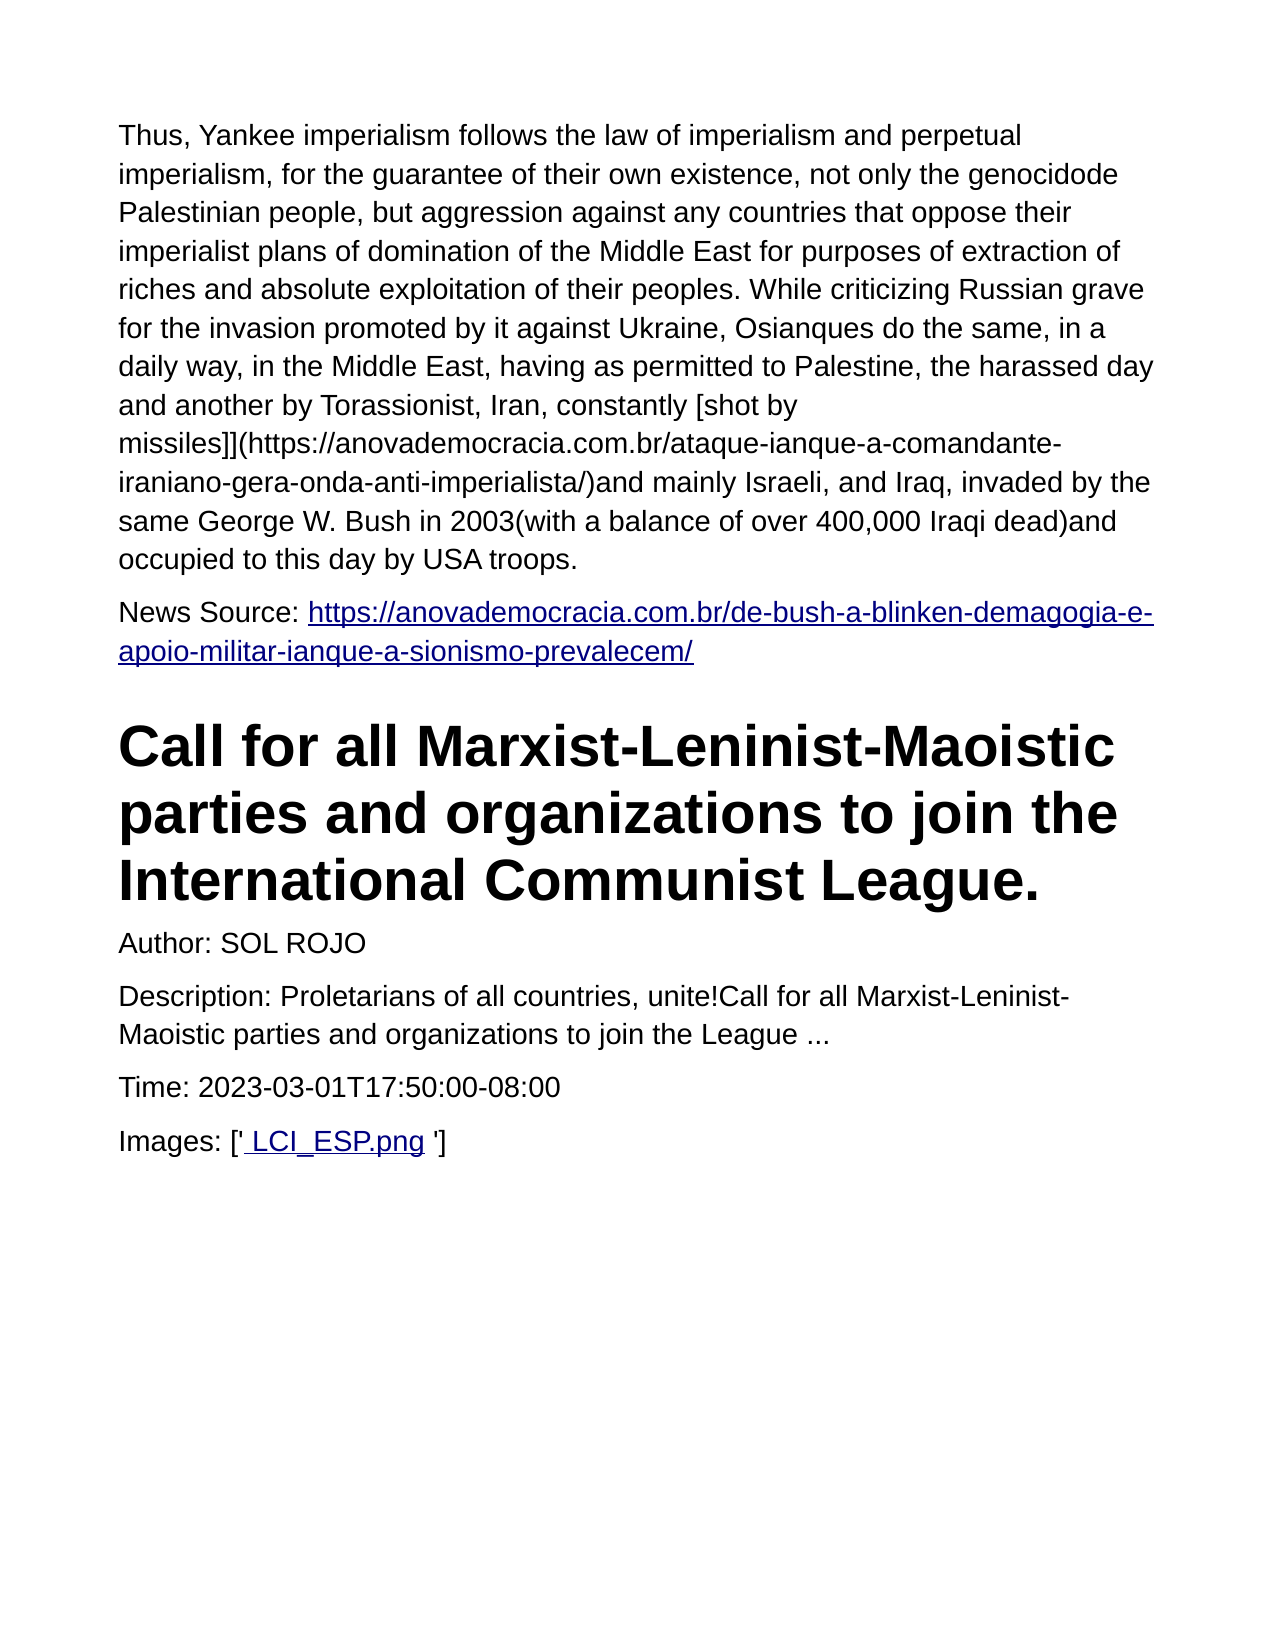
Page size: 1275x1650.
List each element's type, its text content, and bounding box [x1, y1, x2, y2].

text Description: Proletarians of all countries, unite!Call for all Marxist-Leninist-Maoistic parties and organizations to join the League ... [118, 979, 1157, 1051]
text Time: 2023-03-01T17:50:00-08:00 [118, 1070, 1157, 1104]
subtitle Call for all Marxist-Leninist-Maoistic parties and organizations to join the International Communist League. [118, 712, 1157, 913]
text Author: SOL ROJO [118, 926, 1157, 959]
text News Source: https://anovademocracia.com.br/de-bush-a-blinken-demagogia-e-apoio-militar-ianque-a-sionismo-prevalecem/ [118, 595, 1157, 667]
text Thus, Yankee imperialism follows the law of imperialism and perpetual imperialism, for the guarantee of their own existence, not only the genocidode Palestinian people, but aggression against any countries that oppose their imperialist plans of domination of the Middle East for purposes of extraction of riches and absolute exploitation of their peoples. While criticizing Russian grave for the invasion promoted by it against Ukraine, Osianques do the same, in a daily way, in the Middle East, having as permitted to Palestine, the harassed day and another by Torassionist, Iran, constantly [shot by missiles]](https://anovademocracia.com.br/ataque-ianque-a-comandante-iraniano-gera-onda-anti-imperialista/)and mainly Israeli, and Iraq, invaded by the same George W. Bush in 2003(with a balance of over 400,000 Iraqi dead)and occupied to this day by USA troops. [118, 118, 1157, 576]
text Images: [' LCI_ESP.png '] [118, 1123, 1157, 1157]
